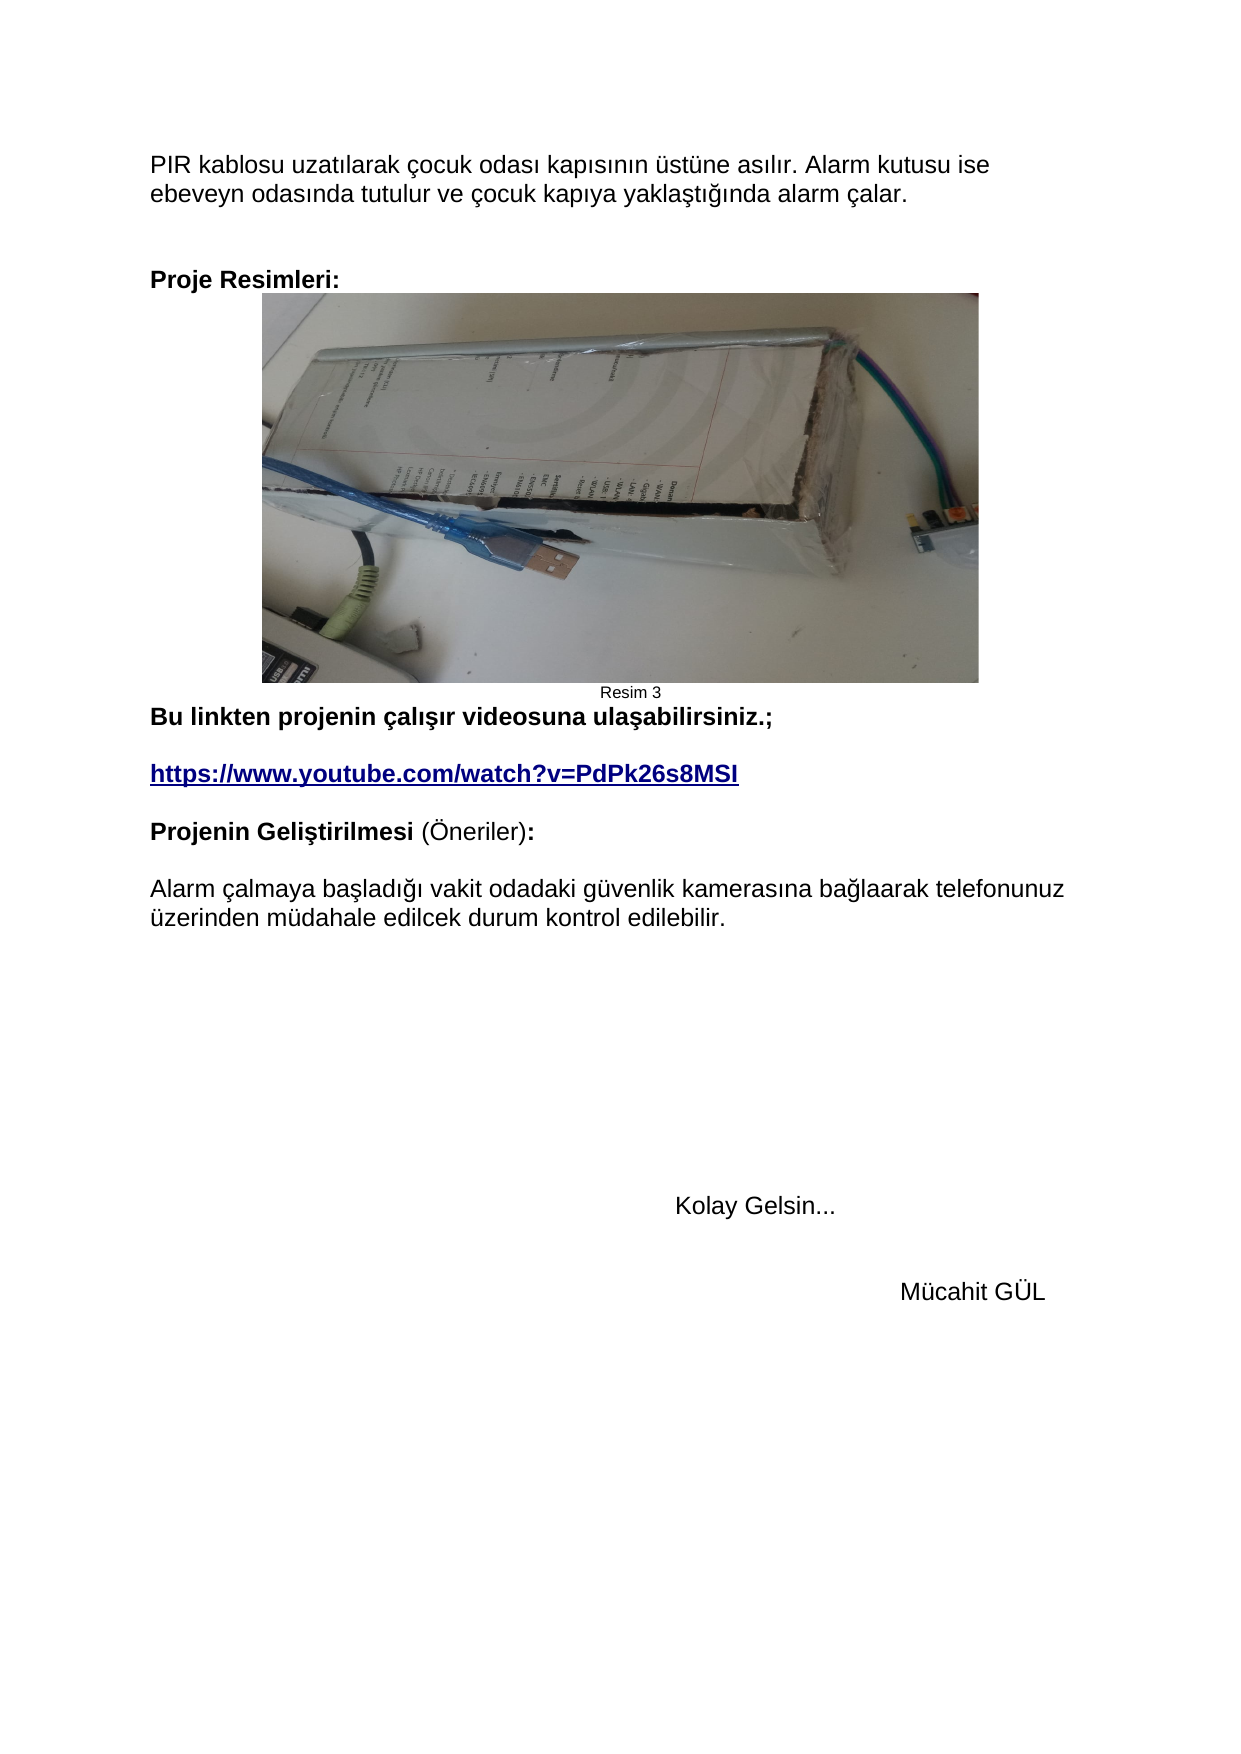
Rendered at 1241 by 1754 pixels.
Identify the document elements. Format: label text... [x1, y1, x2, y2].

text Proje Resimleri: [150, 265, 1091, 294]
text Projenin Geliştirilmesi (Öneriler): [150, 817, 1091, 846]
text Resim 3 [150, 683, 1091, 702]
text Kolay Gelsin... [150, 1191, 1091, 1219]
text PIR kablosu uzatılarak çocuk odası kapısının üstüne asılır. Alarm kutusu ise ebeveyn odasında tutulur ve çocuk kapıya yaklaştığında alarm çalar. [150, 150, 1091, 207]
text https://www.youtube.com/watch?v=PdPk26s8MSI [150, 759, 1091, 788]
text Bu linkten projenin çalışır videosuna ulaşabilirsiniz.; [150, 702, 1091, 731]
text Alarm çalmaya başladığı vakit odadaki güvenlik kamerasına bağlaarak telefonunuz üzerinden müdahale edilcek durum kontrol edilebilir. [150, 874, 1091, 932]
text Mücahit GÜL [825, 1277, 1091, 1306]
